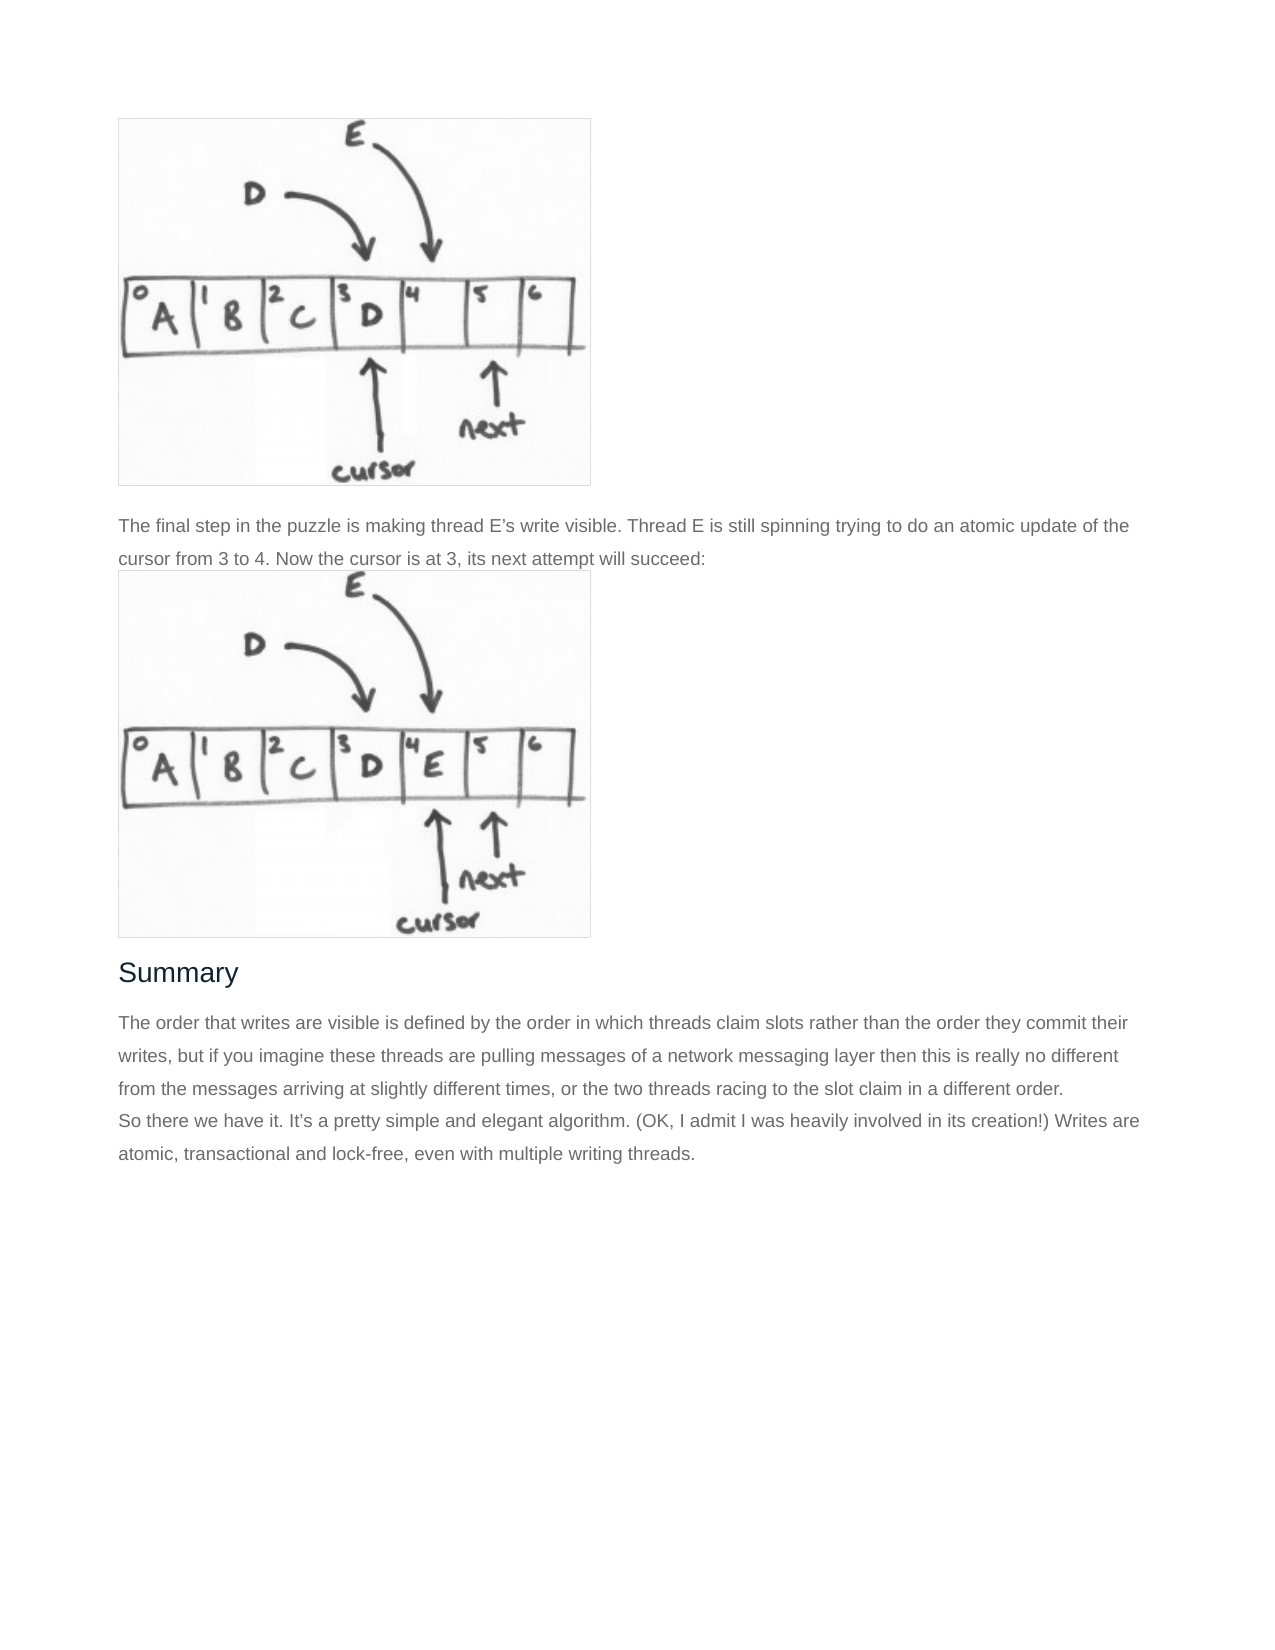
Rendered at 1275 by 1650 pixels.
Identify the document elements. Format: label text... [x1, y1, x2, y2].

text The final step in the puzzle is making thread E’s write visible. Thread E is still spinning trying to do an atomic update of the cursor from 3 to 4. Now the cursor is at 3, its next attempt will succeed: [118, 504, 1157, 570]
text So there we have it. It’s a pretty simple and elegant algorithm. (OK, I admit I was heavily involved in its creation!) Writes are atomic, transactional and lock-free, even with multiple writing threads. [118, 1099, 1157, 1164]
picture [119, 571, 590, 937]
picture [119, 119, 590, 485]
subtitle Summary [118, 956, 1157, 988]
text The order that writes are visible is defined by the order in which threads claim slots rather than the order they commit their writes, but if you imagine these threads are pulling messages of a network messaging layer then this is really no different from the messages arriving at slightly different times, or the two threads racing to the slot claim in a different order. [118, 1001, 1157, 1099]
